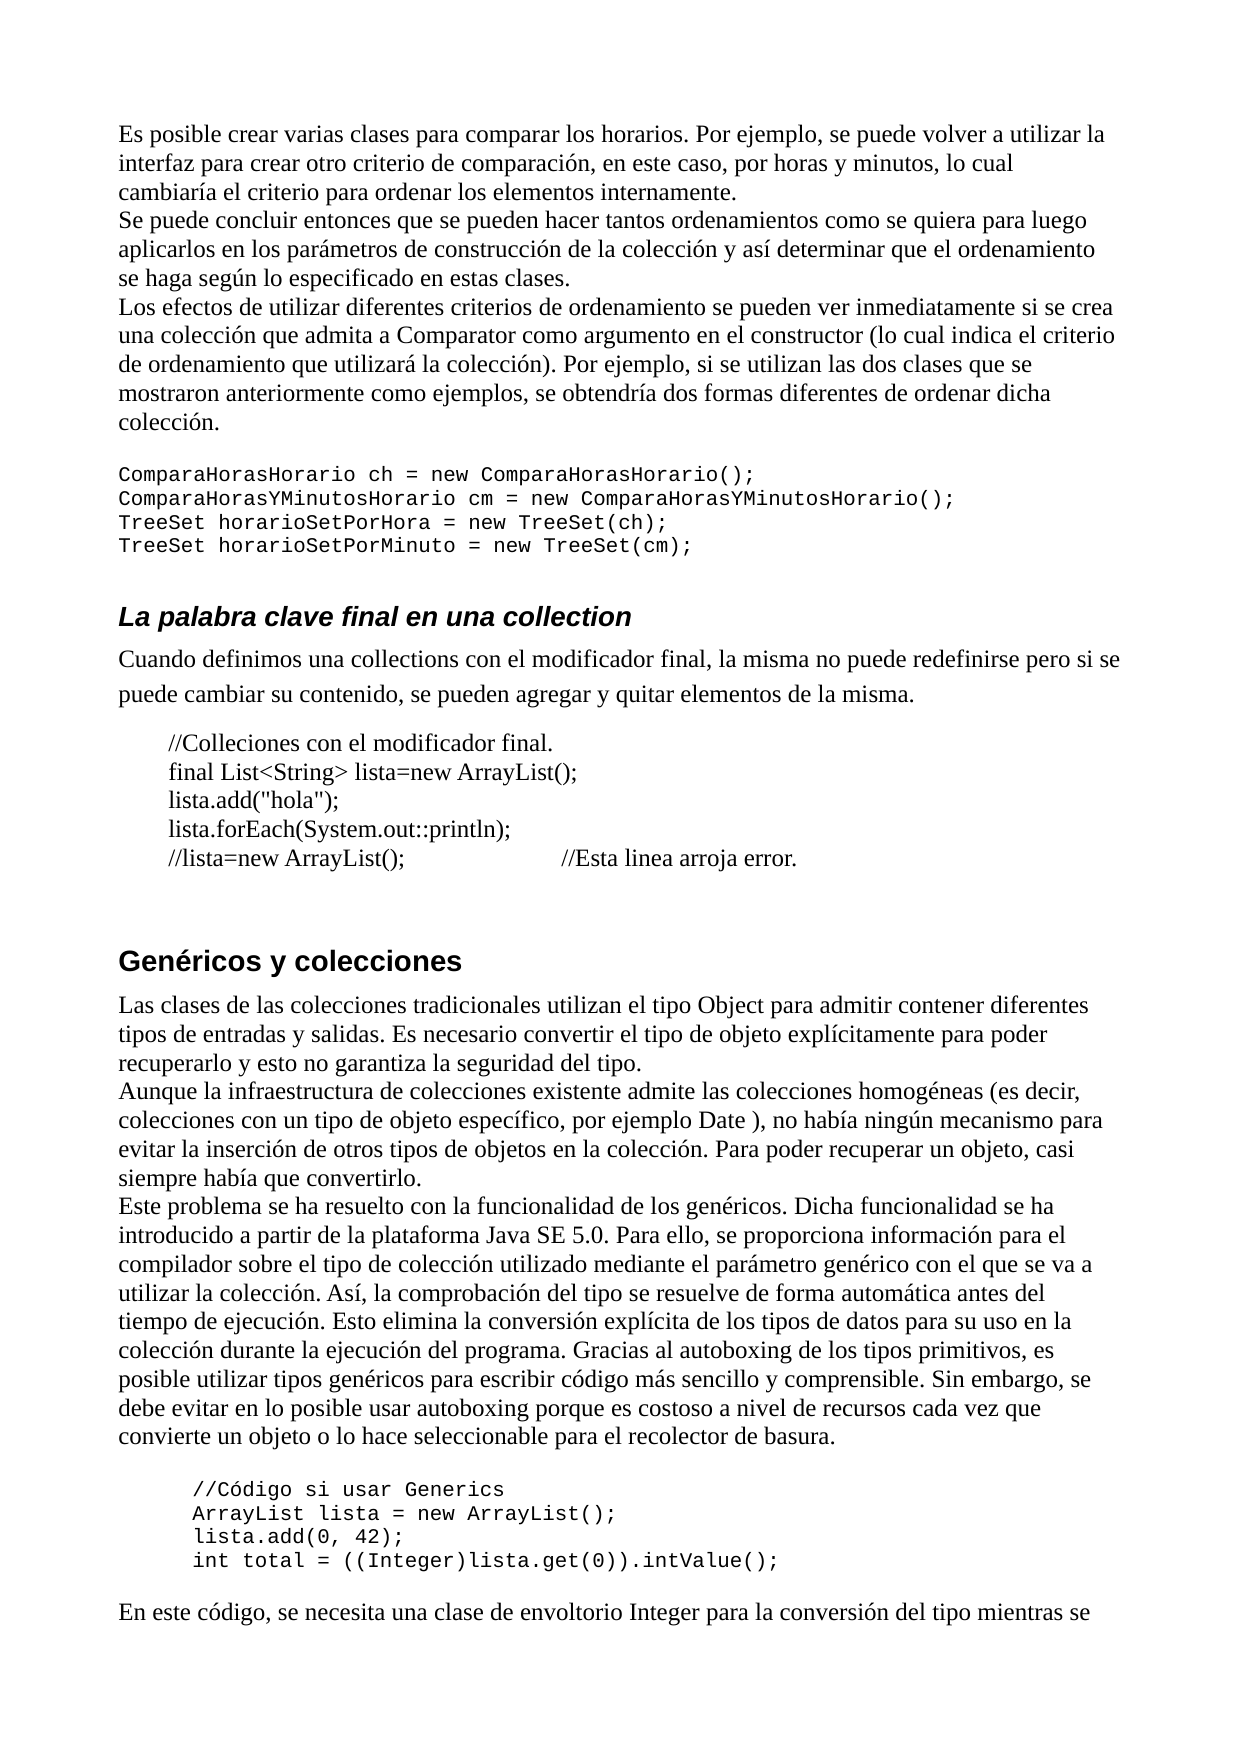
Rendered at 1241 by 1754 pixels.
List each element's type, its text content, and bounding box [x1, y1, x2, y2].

text TreeSet horarioSetPorMinuto = new TreeSet(cm); [118, 535, 1122, 559]
text Cuando definimos una collections con el modificador final, la misma no puede redefinirse pero si se puede cambiar su contenido, se pueden agregar y quitar elementos de la misma. [118, 644, 1122, 708]
text tiempo de ejecución. Esto elimina la conversión explícita de los tipos de datos para su uso en la [118, 1306, 1122, 1335]
text lista.add(0, 42); [118, 1526, 1122, 1550]
text TreeSet horarioSetPorHora = new TreeSet(ch); [118, 512, 1122, 535]
text tipos de entradas y salidas. Es necesario convertir el tipo de objeto explícitamente para poder [118, 1019, 1122, 1048]
text ArrayList lista = new ArrayList(); [118, 1503, 1122, 1526]
text debe evitar en lo posible usar autoboxing porque es costoso a nivel de recursos cada vez que [118, 1393, 1122, 1421]
text lista.forEach(System.out::println); [118, 814, 1122, 843]
text interfaz para crear otro criterio de comparación, en este caso, por horas y minutos, lo cual [118, 148, 1122, 177]
text final List<String> lista=new ArrayList(); [118, 757, 1122, 786]
text cambiaría el criterio para ordenar los elementos internamente. [118, 177, 1122, 206]
text utilizar la colección. Así, la comprobación del tipo se resuelve de forma automática antes del [118, 1278, 1122, 1306]
text //Colleciones con el modificador final. [118, 728, 1122, 757]
text introducido a partir de la plataforma Java SE 5.0. Para ello, se proporciona información para el compilador sobre el tipo de colección utilizado mediante el parámetro genérico con el que se va a [118, 1220, 1122, 1278]
text ComparaHorasYMinutosHorario cm = new ComparaHorasYMinutosHorario(); [118, 488, 1122, 512]
subtitle Genéricos y colecciones [118, 944, 1122, 978]
text Es posible crear varias clases para comparar los horarios. Por ejemplo, se puede volver a utilizar la [118, 119, 1122, 148]
text Las clases de las colecciones tradicionales utilizan el tipo Object para admitir contener diferentes [118, 990, 1122, 1019]
subtitle La palabra clave final en una collection [118, 600, 1122, 632]
text Aunque la infraestructura de colecciones existente admite las colecciones homogéneas (es decir, [118, 1076, 1122, 1105]
text Los efectos de utilizar diferentes criterios de ordenamiento se pueden ver inmediatamente si se crea una colección que admita a Comparator como argumento en el constructor (lo cual indica el criterio de ordenamiento que utilizará la colección). Por ejemplo, si se utilizan las dos clases que se mostraron anteriormente como ejemplos, se obtendría dos formas diferentes de ordenar dicha [118, 292, 1122, 407]
text //lista=new ArrayList(); //Esta linea arroja error. [118, 843, 1122, 872]
text ComparaHorasHorario ch = new ComparaHorasHorario(); [118, 464, 1122, 488]
text colecciones con un tipo de objeto específico, por ejemplo Date ), no había ningún mecanismo para [118, 1105, 1122, 1134]
text int total = ((Integer)lista.get(0)).intValue(); [118, 1550, 1122, 1573]
text //Código si usar Generics [118, 1479, 1122, 1503]
text colección. [118, 407, 1122, 436]
text evitar la inserción de otros tipos de objetos en la colección. Para poder recuperar un objeto, casi siempre había que convertirlo. [118, 1134, 1122, 1191]
text En este código, se necesita una clase de envoltorio Integer para la conversión del tipo mientras se [118, 1597, 1122, 1626]
text lista.add("hola"); [118, 786, 1122, 814]
text colección durante la ejecución del programa. Gracias al autoboxing de los tipos primitivos, es posible utilizar tipos genéricos para escribir código más sencillo y comprensible. Sin embargo, se [118, 1335, 1122, 1393]
text convierte un objeto o lo hace seleccionable para el recolector de basura. [118, 1421, 1122, 1450]
text recuperarlo y esto no garantiza la seguridad del tipo. [118, 1048, 1122, 1076]
text Se puede concluir entonces que se pueden hacer tantos ordenamientos como se quiera para luego aplicarlos en los parámetros de construcción de la colección y así determinar que el ordenamiento se haga según lo especificado en estas clases. [118, 206, 1122, 292]
text Este problema se ha resuelto con la funcionalidad de los genéricos. Dicha funcionalidad se ha [118, 1191, 1122, 1220]
